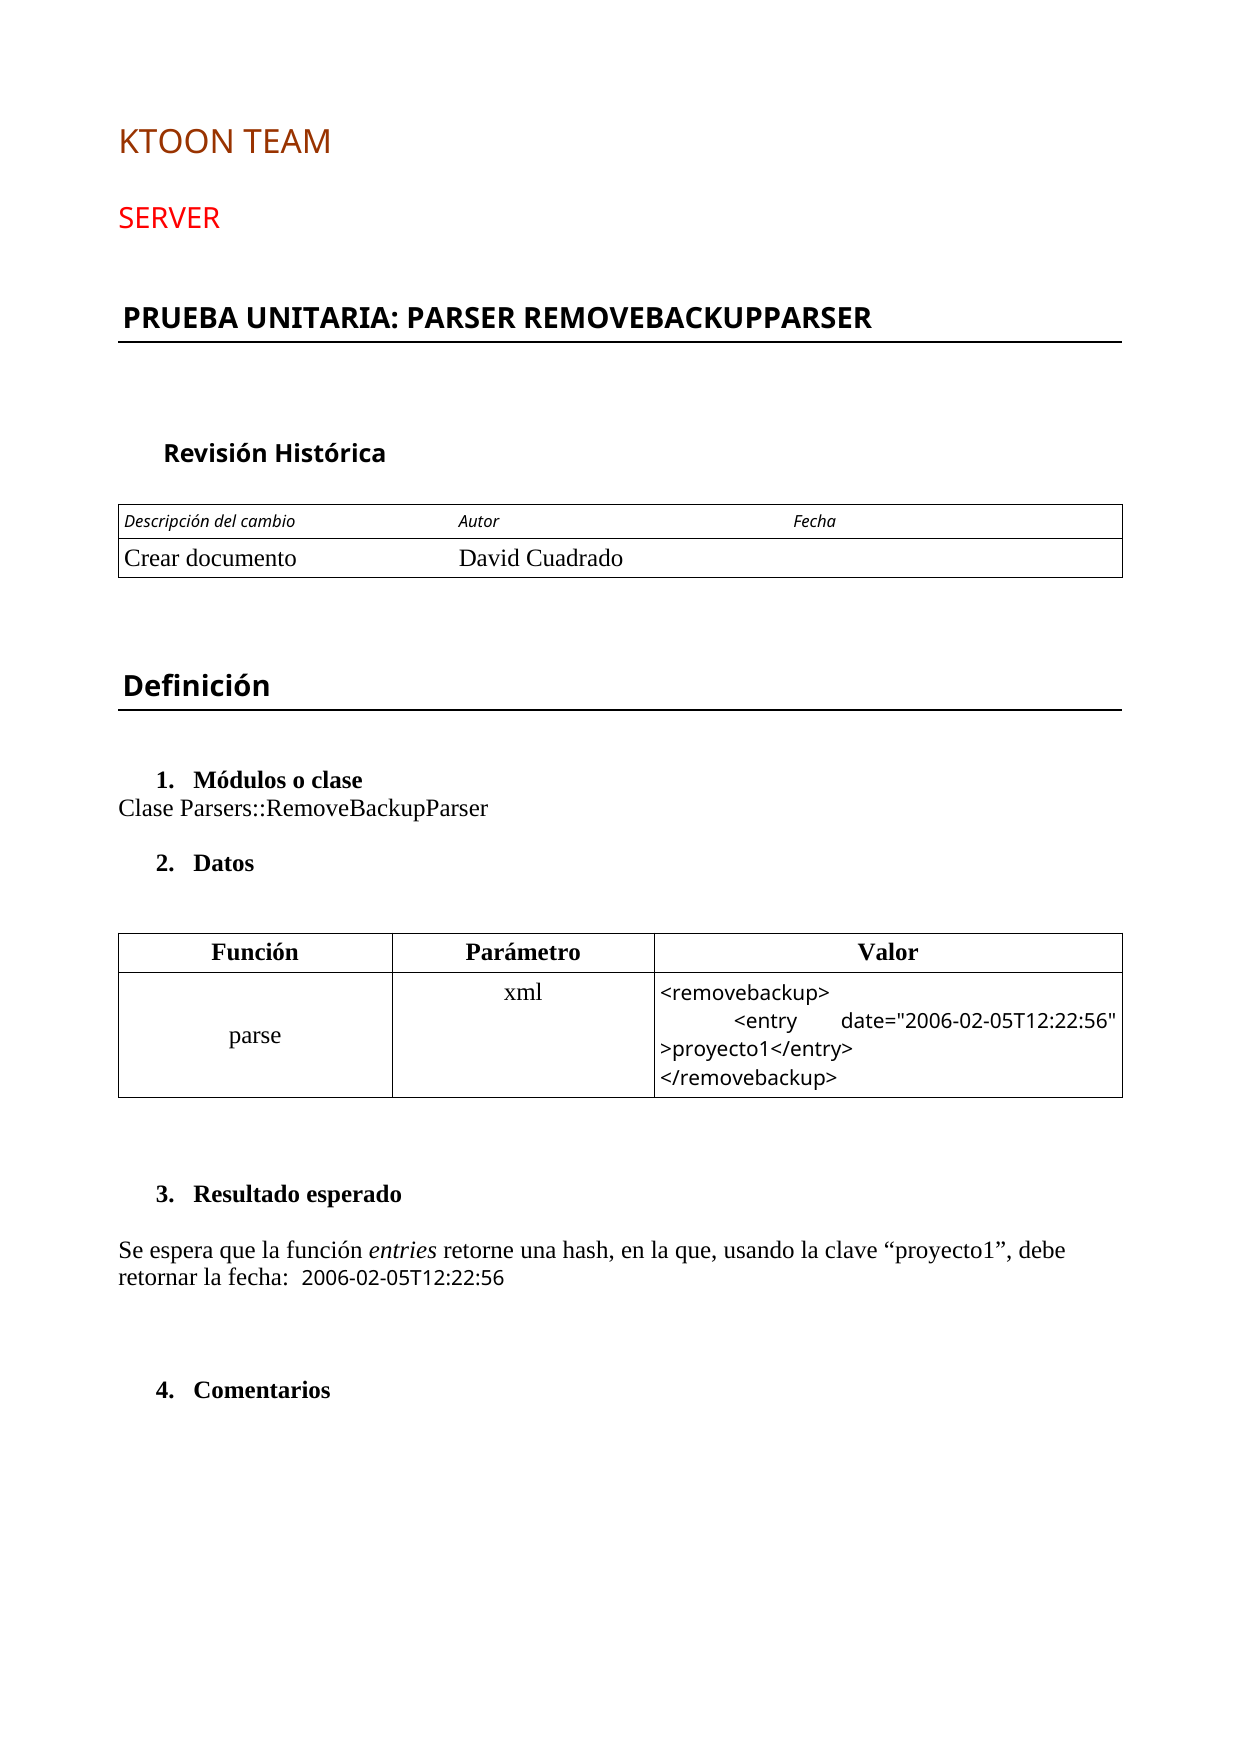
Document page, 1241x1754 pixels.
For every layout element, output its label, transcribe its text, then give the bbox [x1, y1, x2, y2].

table_header Descripción del cambio [119, 505, 453, 538]
table_cell [787, 539, 1122, 577]
list Módulos o clase [156, 766, 1122, 794]
list Comentarios [156, 1376, 1122, 1403]
table_header Autor [453, 505, 787, 538]
table_header Fecha [787, 505, 1122, 538]
table_header Valor [655, 934, 1122, 972]
text Definición [118, 660, 1122, 709]
subtitle Revisión Histórica [118, 436, 1122, 470]
list Datos [156, 849, 1122, 877]
text Se espera que la función entries retorne una hash, en la que, usando la clave “proyecto1”, debe retornar la fecha: 2006-02-05T12:22:56 [118, 1236, 1122, 1292]
text KTOON TEAM [118, 118, 1122, 163]
table_cell <removebackup> <entry date="2006-02-05T12:22:56" >proyecto1</entry> </removebackup> [655, 973, 1122, 1097]
table_header Parámetro [393, 934, 654, 972]
text Clase Parsers::RemoveBackupParser [118, 794, 1122, 822]
text SERVER [118, 198, 1122, 237]
list Resultado esperado [156, 1180, 1122, 1208]
table_cell xml [393, 973, 654, 1097]
table_cell parse [119, 973, 392, 1097]
table_cell Crear documento [119, 539, 453, 577]
table_cell David Cuadrado [453, 539, 787, 577]
text PRUEBA UNITARIA: PARSER REMOVEBACKUPPARSER [118, 293, 1122, 341]
table_header Función [119, 934, 392, 972]
